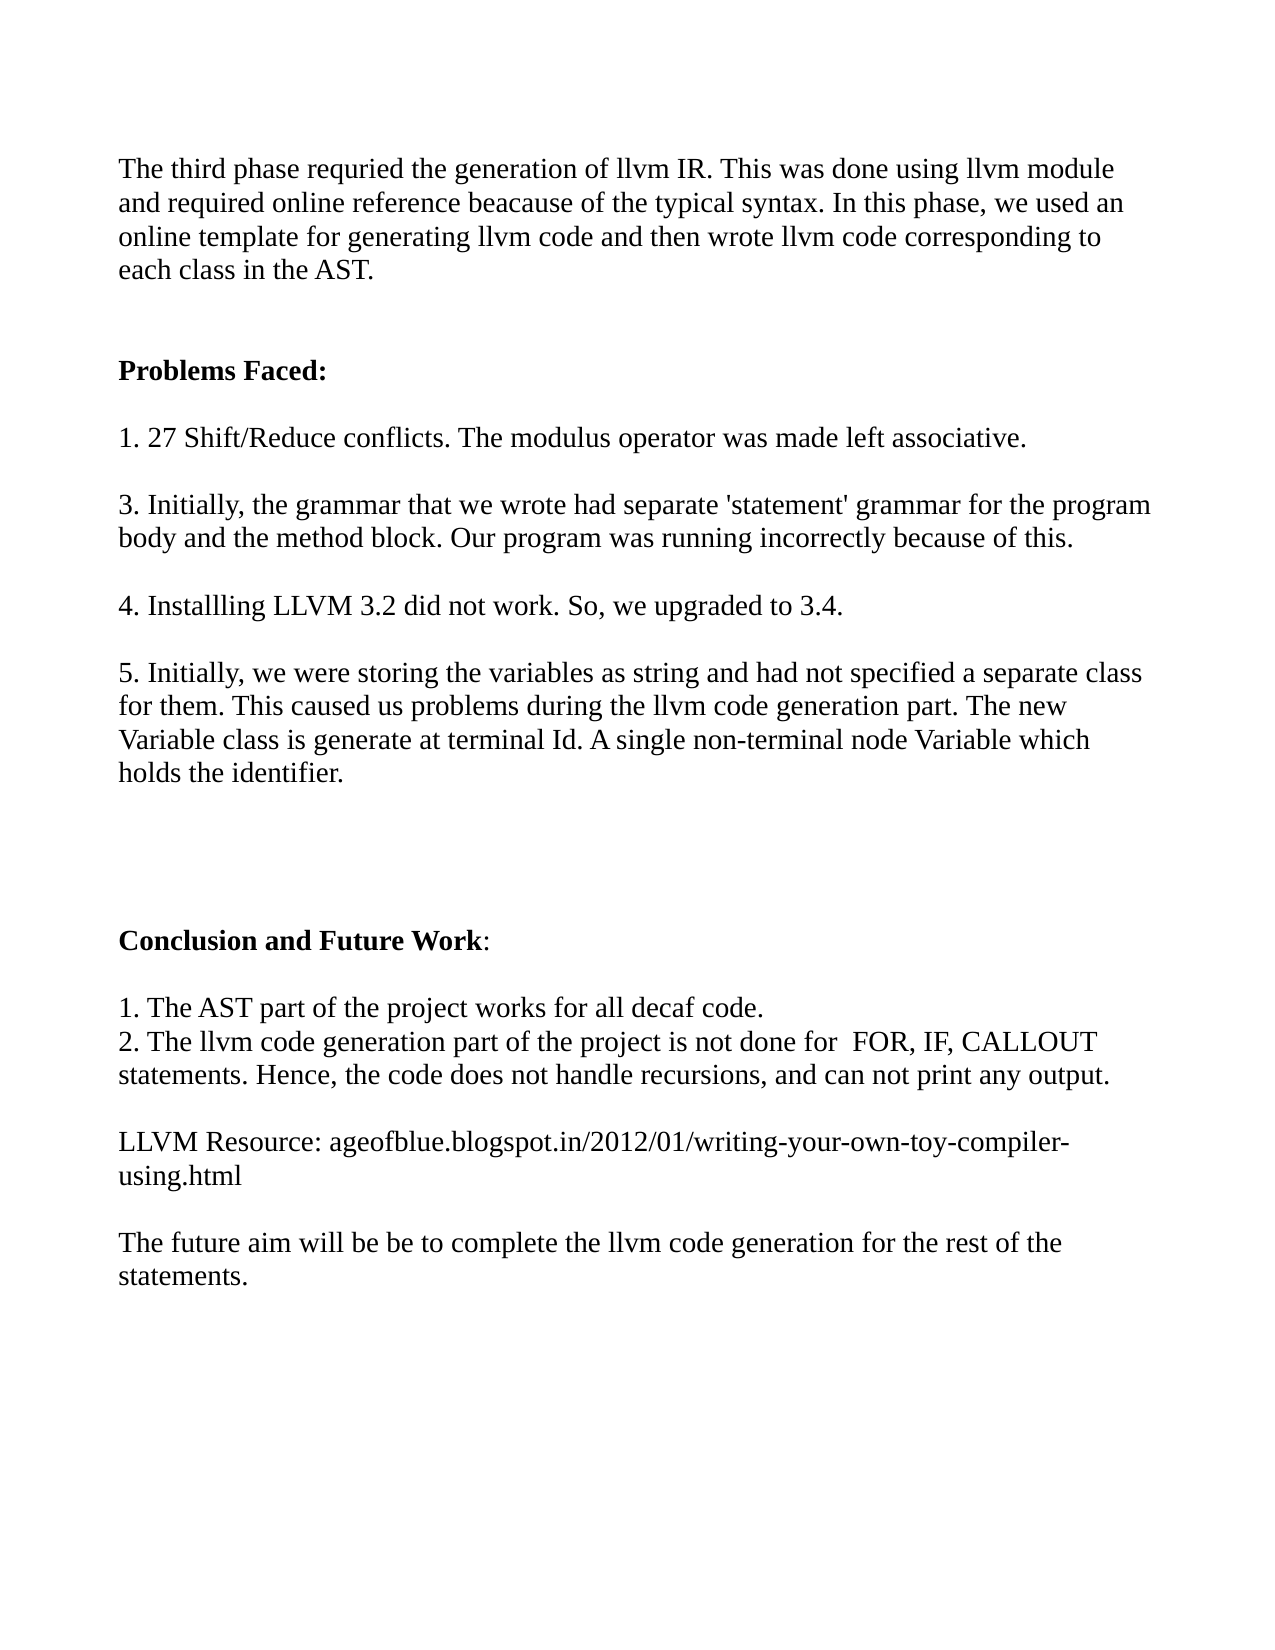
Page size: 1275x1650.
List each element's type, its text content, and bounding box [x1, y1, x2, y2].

text LLVM Resource: ageofblue.blogspot.in/2012/01/writing-your-own-toy-compiler-using.html [118, 1124, 1157, 1191]
text The third phase requried the generation of llvm IR. This was done using llvm module and required online reference beacause of the typical syntax. In this phase, we used an online template for generating llvm code and then wrote llvm code corresponding to each class in the AST. [118, 152, 1157, 286]
text 2. The llvm code generation part of the project is not done for FOR, IF, CALLOUT statements. Hence, the code does not handle recursions, and can not print any output. [118, 1024, 1157, 1091]
text 3. Initially, the grammar that we wrote had separate 'statement' grammar for the program body and the method block. Our program was running incorrectly because of this. [118, 487, 1157, 554]
text 1. The AST part of the project works for all decaf code. [118, 990, 1157, 1024]
text The future aim will be be to complete the llvm code generation for the rest of the statements. [118, 1225, 1157, 1292]
text 1. 27 Shift/Reduce conflicts. The modulus operator was made left associative. [118, 420, 1157, 453]
text Conclusion and Future Work: [118, 923, 1157, 957]
text 5. Initially, we were storing the variables as string and had not specified a separate class for them. This caused us problems during the llvm code generation part. The new Variable class is generate at terminal Id. A single non-terminal node Variable which holds the identifier. [118, 655, 1157, 789]
text 4. Installling LLVM 3.2 did not work. So, we upgraded to 3.4. [118, 588, 1157, 621]
text Problems Faced: [118, 353, 1157, 386]
